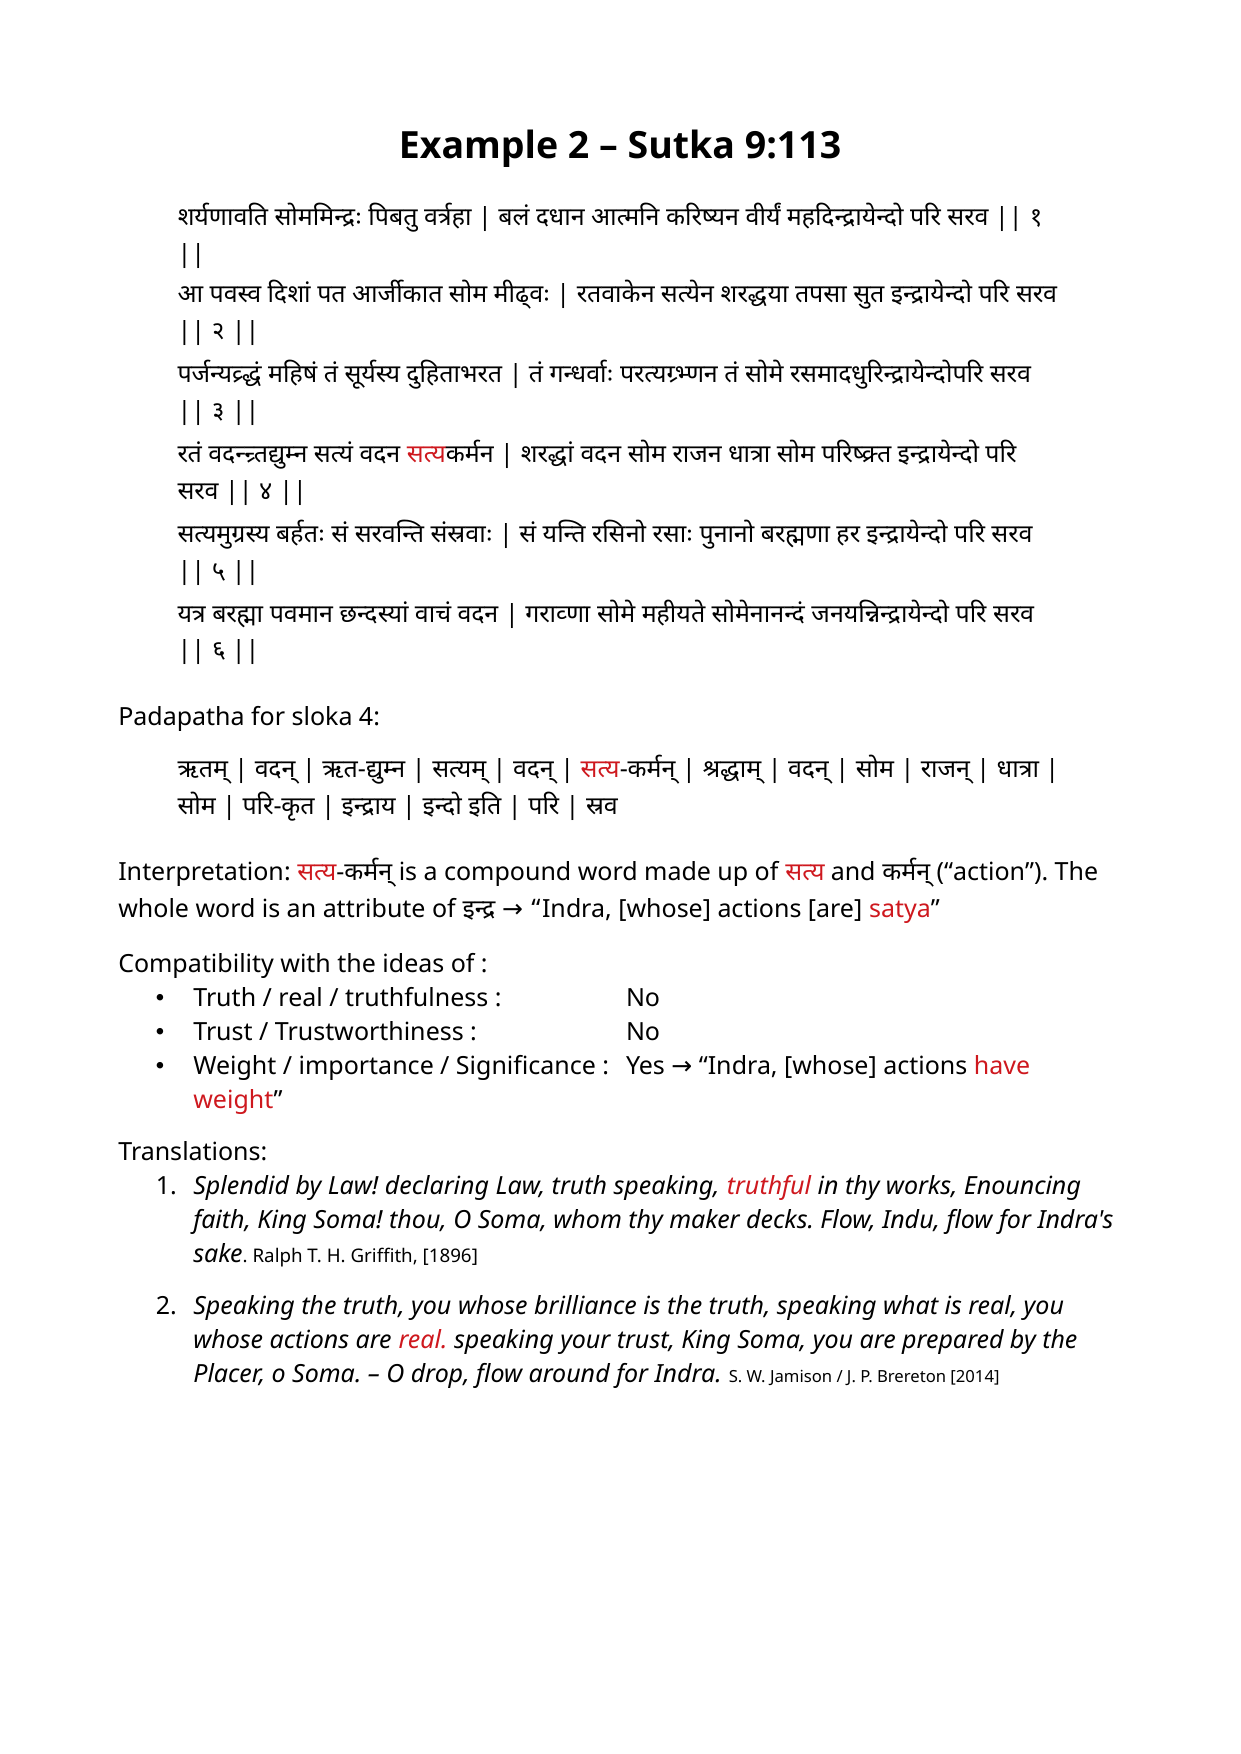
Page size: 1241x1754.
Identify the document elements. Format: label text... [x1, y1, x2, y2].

text ऋतम् | वदन् | ऋत-द्युम्न | सत्यम् | वदन् | सत्य-कर्मन् | श्रद्धाम् | वदन् | सोम | राजन् | धात्रा | सोम | परि-कृत | इन्द्राय | इन्दो इति | परि | स्रव [177, 750, 1063, 824]
text Interpretation: सत्य-कर्मन् is a compound word made up of सत्य and कर्मन् (“action”). The whole word is an attribute of इन्द्र → “Indra, [whose] actions [are] satya” [118, 854, 1122, 928]
list Speaking the truth, you whose brilliance is the truth, speaking what is real, you whose actions are real. speaking your trust, King Soma, you are prepared by the Placer, o Soma. – O drop, flow around for Indra. S. W. Jamison / J. P. Brereton [2014] [156, 1287, 1122, 1390]
list Splendid by Law! declaring Law, truth speaking, truthful in thy works, Enouncing faith, King Soma! thou, O Soma, whom thy maker decks. Flow, Indu, flow for Indra's sake. Ralph T. H. Griffith, [1896] [156, 1168, 1122, 1270]
text Compatibility with the ideas of : [118, 946, 1122, 979]
text Padapatha for sloka 4: [118, 699, 1122, 733]
text यत्र बरह्मा पवमान छन्दस्यां वाचं वदन | गराव्णा सोमे महीयते सोमेनानन्दं जनयन्निन्द्रायेन्दो परि सरव || ६ || [177, 595, 1063, 669]
title Example 2 – Sutka 9:113 [118, 118, 1122, 169]
text शर्यणावति सोममिन्द्रः पिबतु वर्त्रहा | बलं दधान आत्मनि करिष्यन वीर्यं महदिन्द्रायेन्दो परि सरव || १ || [177, 199, 1063, 270]
text पर्जन्यव्र्द्धं महिषं तं सूर्यस्य दुहिताभरत | तं गन्धर्वाः परत्यग्र्भ्णन तं सोमे रसमादधुरिन्द्रायेन्दोपरि सरव || ३ || [177, 356, 1063, 429]
list Truth / real / truthfulness : No [156, 979, 1122, 1014]
list Weight / importance / Significance : Yes → “Indra, [whose] actions have weight” [156, 1048, 1122, 1116]
text Translations: [118, 1133, 1122, 1168]
text आ पवस्व दिशां पत आर्जीकात सोम मीढ्वः | रतवाकेन सत्येन शरद्धया तपसा सुत इन्द्रायेन्दो परि सरव || २ || [177, 276, 1063, 349]
list Trust / Trustworthiness : No [156, 1014, 1122, 1048]
text रतं वदन्न्र्तद्युम्न सत्यं वदन सत्यकर्मन | शरद्धां वदन सोम राजन धात्रा सोम परिष्क्र्त इन्द्रायेन्दो परि सरव || ४ || [177, 435, 1063, 509]
text सत्यमुग्रस्य बर्हतः सं सरवन्ति संस्रवाः | सं यन्ति रसिनो रसाः पुनानो बरह्मणा हर इन्द्रायेन्दो परि सरव || ५ || [177, 515, 1063, 589]
